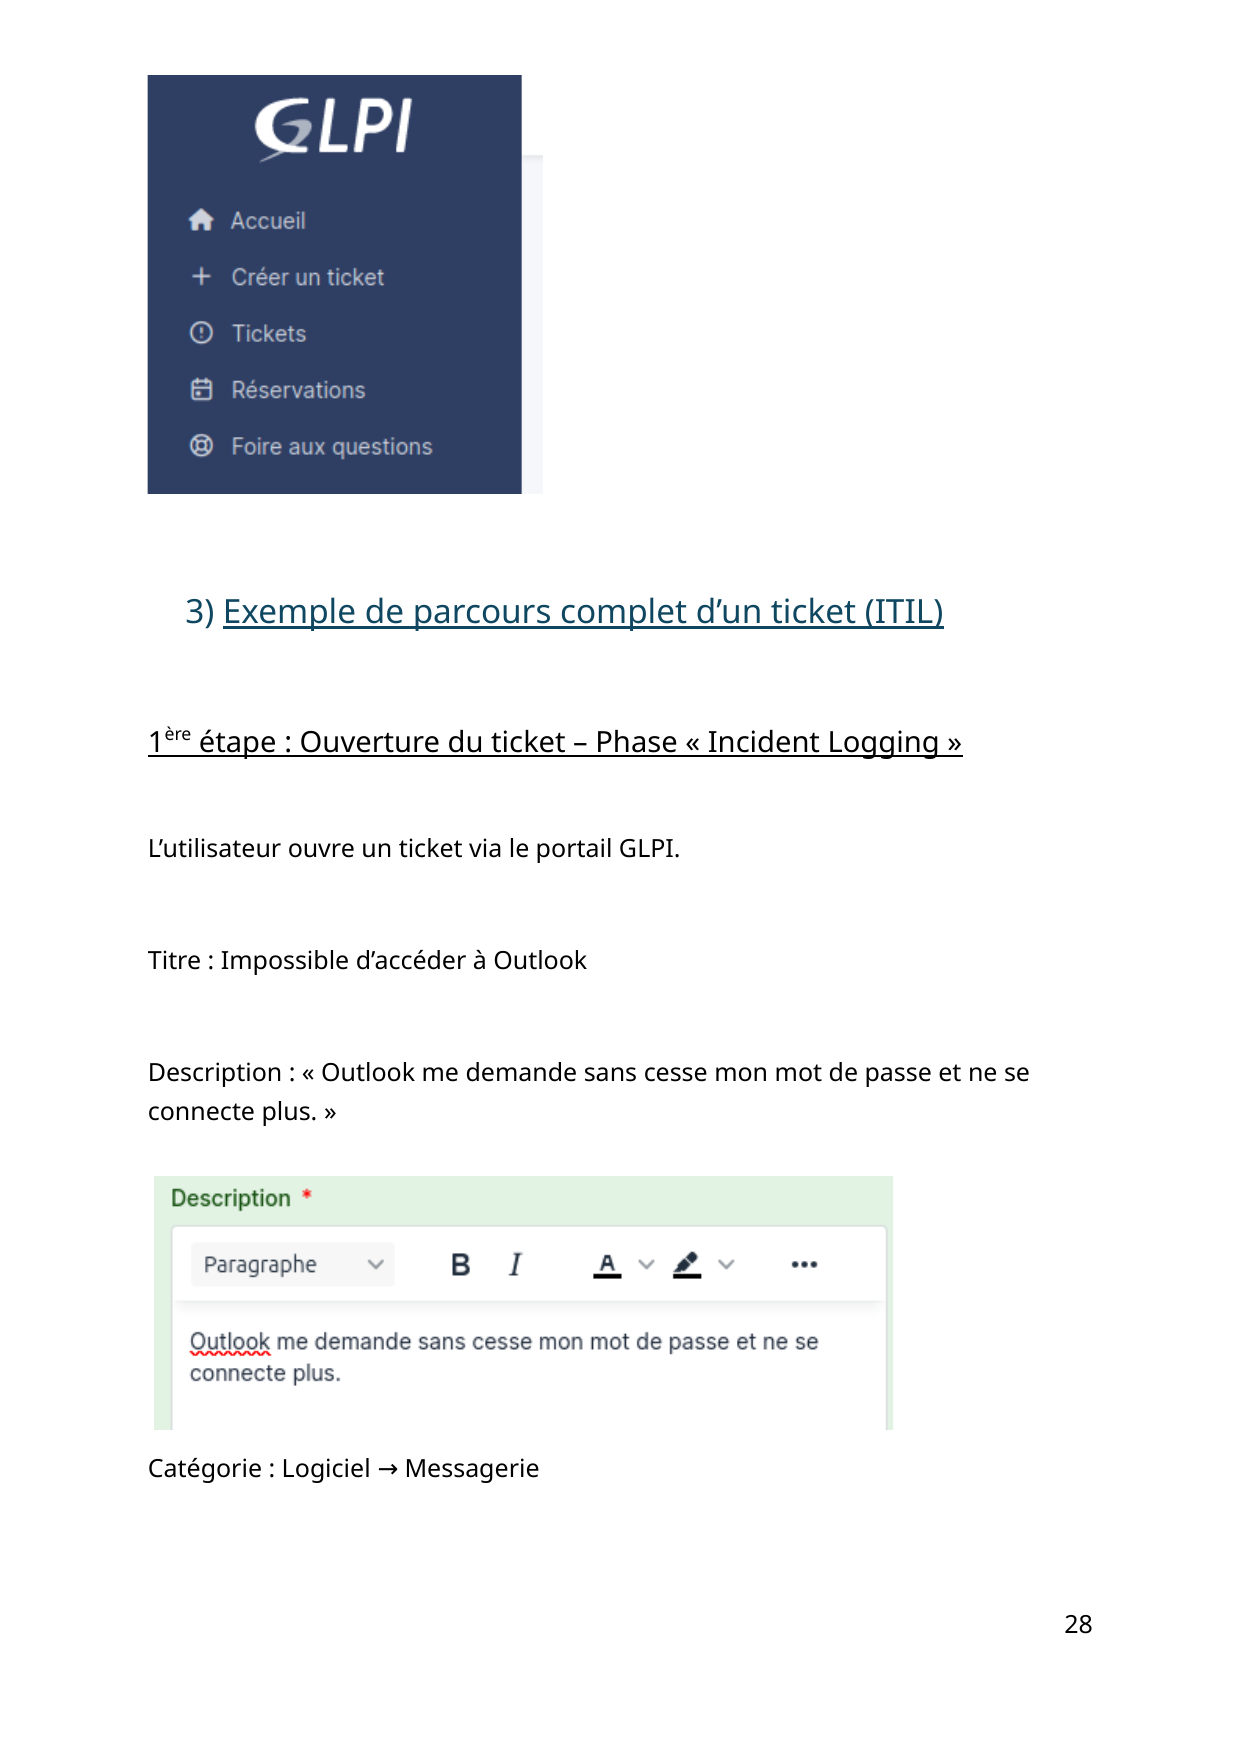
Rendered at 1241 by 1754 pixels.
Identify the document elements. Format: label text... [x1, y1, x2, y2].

subtitle 1ère étape : Ouverture du ticket – Phase « Incident Logging » [148, 721, 1093, 761]
text Titre : Impossible d’accéder à Outlook [148, 943, 1093, 977]
text L’utilisateur ouvre un ticket via le portail GLPI. [148, 831, 1093, 865]
text Description : « Outlook me demande sans cesse mon mot de passe et ne se connecte plus. » [148, 1054, 1093, 1127]
list Exemple de parcours complet d’un ticket (ITIL) [185, 588, 1093, 633]
text Catégorie : Logiciel → Messagerie [148, 1451, 1093, 1485]
